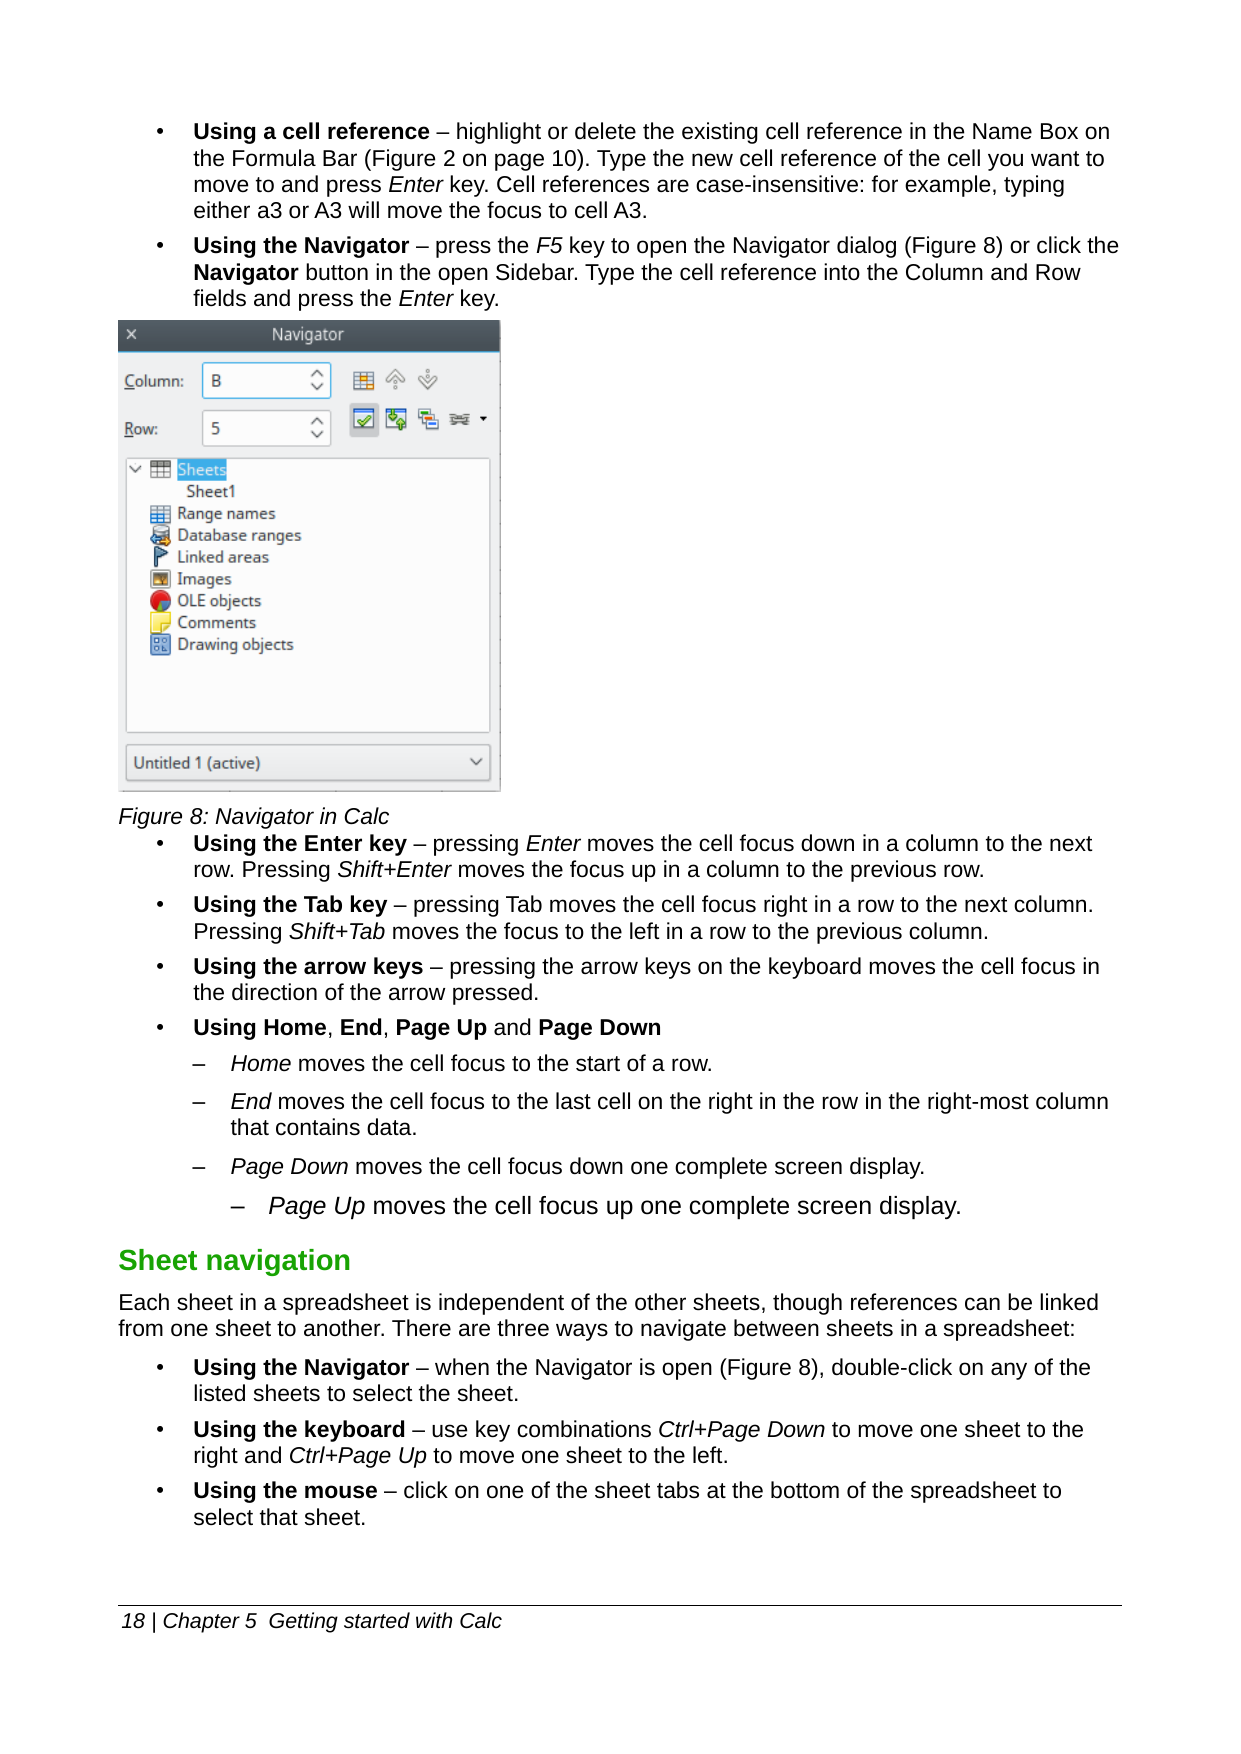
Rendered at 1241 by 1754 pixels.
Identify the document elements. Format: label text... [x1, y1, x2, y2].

list Using the Enter key – pressing Enter moves the cell focus down in a column to the next row. Pressing Shift+Enter moves the focus up in a column to the previous row. [156, 830, 1122, 882]
list Using the keyboard – use key combinations Ctrl+Page Down to move one sheet to the right and Ctrl+Page Up to move one sheet to the left. [156, 1416, 1122, 1468]
list Using the mouse – click on one of the sheet tabs at the bottom of the spreadsheet to select that sheet. [156, 1477, 1122, 1530]
subtitle Sheet navigation [118, 1243, 1122, 1277]
text Each sheet in a spreadsheet is independent of the other sheets, though references can be linked from one sheet to another. There are three ways to navigate between sheets in a spreadsheet: [118, 1289, 1122, 1341]
list Page Down moves the cell focus down one complete screen display. [192, 1153, 1122, 1179]
list Home moves the cell focus to the start of a row. [192, 1049, 1122, 1076]
text Figure 8: Navigator in Calc [118, 803, 501, 830]
list Using the Tab key – pressing Tab moves the cell focus right in a row to the next column. Pressing Shift+Tab moves the focus to the left in a row to the previous column. [156, 891, 1122, 944]
list Using a cell reference – highlight or delete the existing cell reference in the Name Box on the Formula Bar (Figure 2 on page 12). Type the new cell reference of the cell you want to move to and press Enter key. Cell references are case-insensitive: for example, typing either a3 or A3 will move the focus to cell A3. [156, 118, 1122, 223]
list Using the Navigator – press the F5 key to open the Navigator dialog (Figure 8) or click the Navigator button in the open Sidebar. Type the cell reference into the Column and Row fields and press the Enter key. [156, 232, 1122, 311]
list Using the arrow keys – pressing the arrow keys on the keyboard moves the cell focus in the direction of the arrow pressed. [156, 953, 1122, 1006]
list End moves the cell focus to the last cell on the right in the row in the right-most column that contains data. [192, 1088, 1122, 1141]
picture [118, 320, 501, 792]
list Using the Navigator – when the Navigator is open (Figure 8), double-click on any of the listed sheets to select the sheet. [156, 1354, 1122, 1407]
list Using Home, End, Page Up and Page Down [156, 1014, 1122, 1041]
list Page Up moves the cell focus up one complete screen display. [193, 1191, 1122, 1220]
